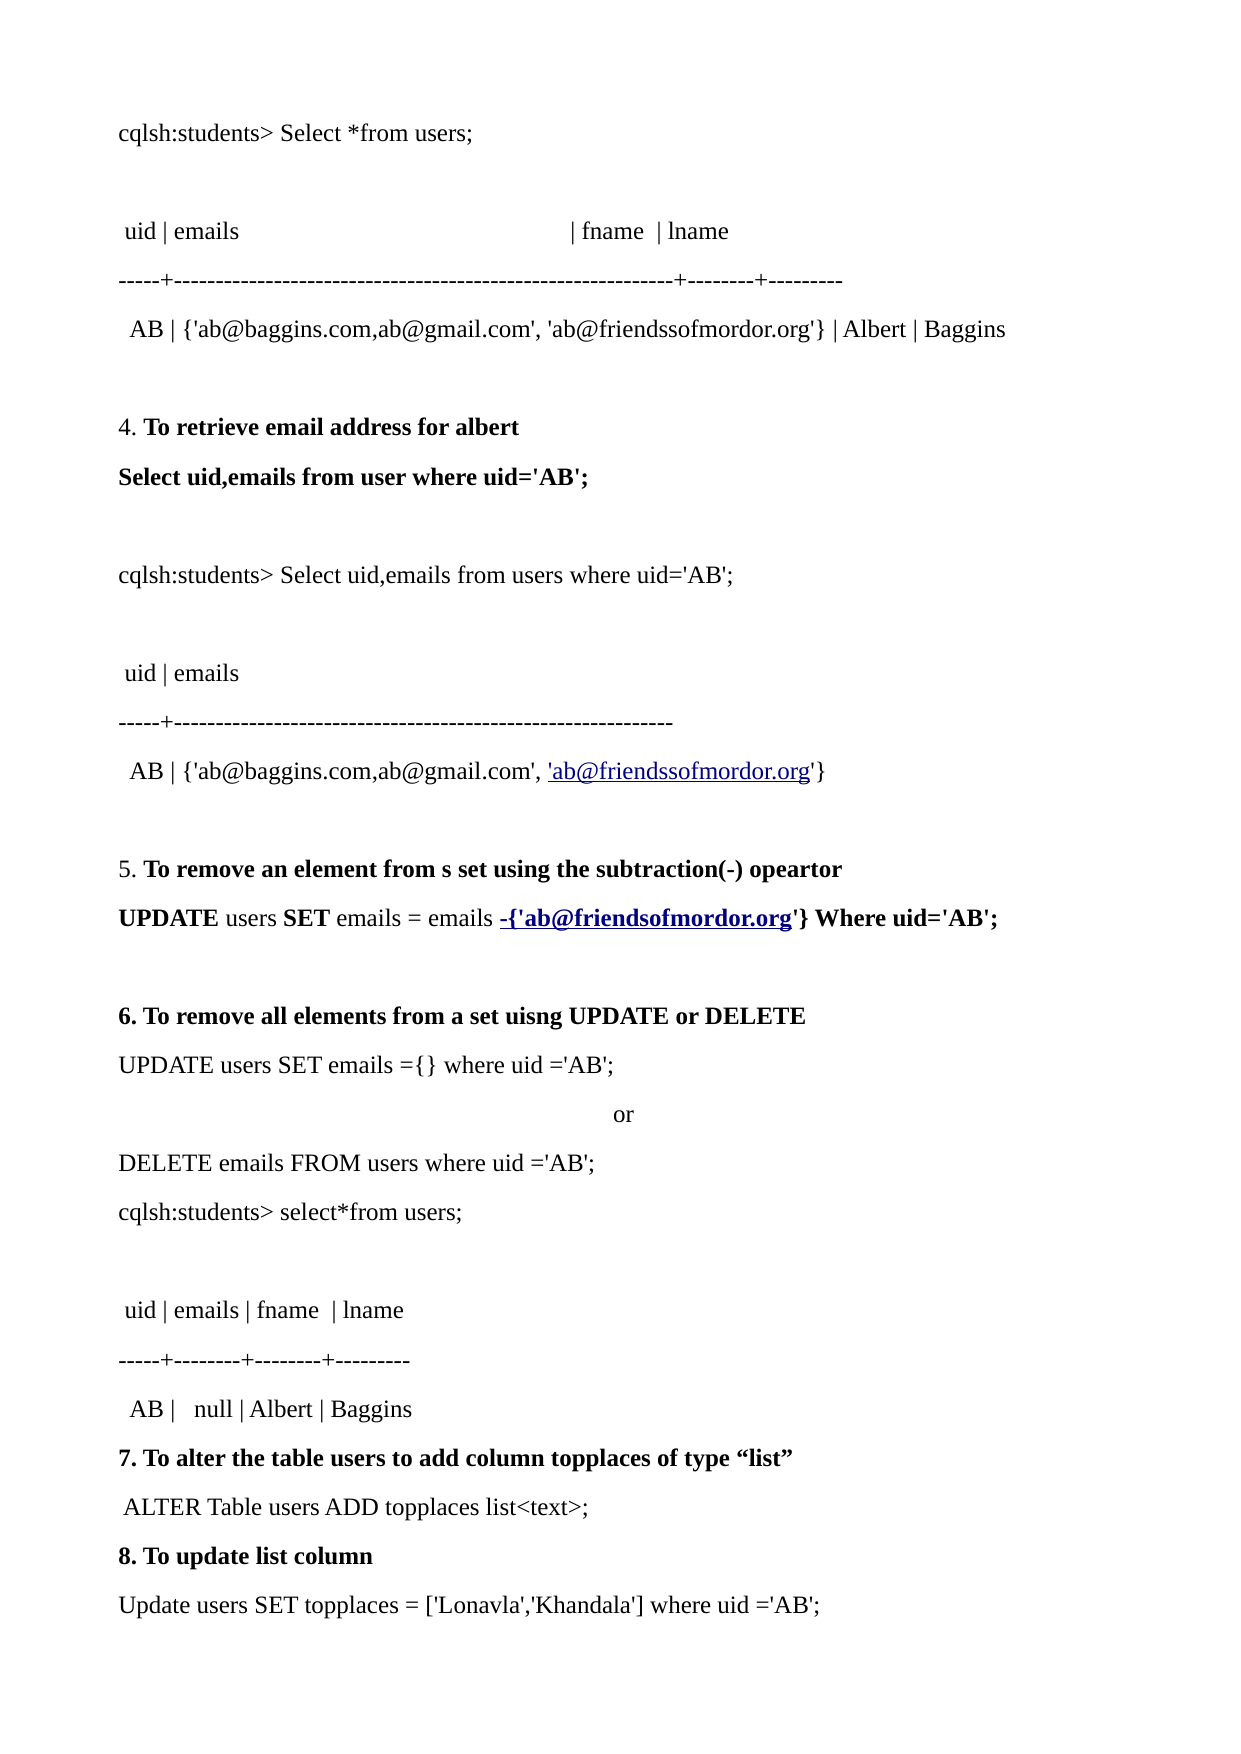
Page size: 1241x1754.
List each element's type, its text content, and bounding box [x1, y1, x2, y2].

text ALTER Table users ADD topplaces list<text>; [118, 1492, 1122, 1521]
text AB | {'ab@baggins.com,ab@gmail.com', 'ab@friendssofmordor.org'} [118, 756, 1122, 785]
text AB | null | Albert | Baggins [118, 1394, 1122, 1422]
text 6. To remove all elements from a set uisng UPDATE or DELETE [118, 1001, 1122, 1030]
text DELETE emails FROM users where uid ='AB'; [118, 1148, 1122, 1177]
text or [118, 1099, 1122, 1128]
text UPDATE users SET emails ={} where uid ='AB'; [118, 1050, 1122, 1079]
text Select uid,emails from user where uid='AB'; [118, 462, 1122, 490]
text 7. To alter the table users to add column topplaces of type “list” [118, 1443, 1122, 1472]
text -----+--------+--------+--------- [118, 1345, 1122, 1373]
text -----+------------------------------------------------------------+--------+--------- [118, 265, 1122, 294]
text UPDATE users SET emails = emails -{'ab@friendsofmordor.org'} Where uid='AB'; [118, 903, 1122, 932]
text AB | {'ab@baggins.com,ab@gmail.com', 'ab@friendssofmordor.org'} | Albert | Baggins [118, 314, 1122, 343]
text 4. To retrieve email address for albert [118, 412, 1122, 441]
text Update users SET topplaces = ['Lonavla','Khandala'] where uid ='AB'; [118, 1590, 1122, 1619]
text uid | emails [118, 658, 1122, 687]
text cqlsh:students> select*from users; [118, 1197, 1122, 1226]
text uid | emails | fname | lname [118, 216, 1122, 245]
text 5. To remove an element from s set using the subtraction(-) opeartor [118, 854, 1122, 883]
text uid | emails | fname | lname [118, 1296, 1122, 1324]
text 8. To update list column [118, 1541, 1122, 1570]
text -----+------------------------------------------------------------ [118, 707, 1122, 736]
text cqlsh:students> Select uid,emails from users where uid='AB'; [118, 560, 1122, 588]
text cqlsh:students> Select *from users; [118, 118, 1122, 147]
